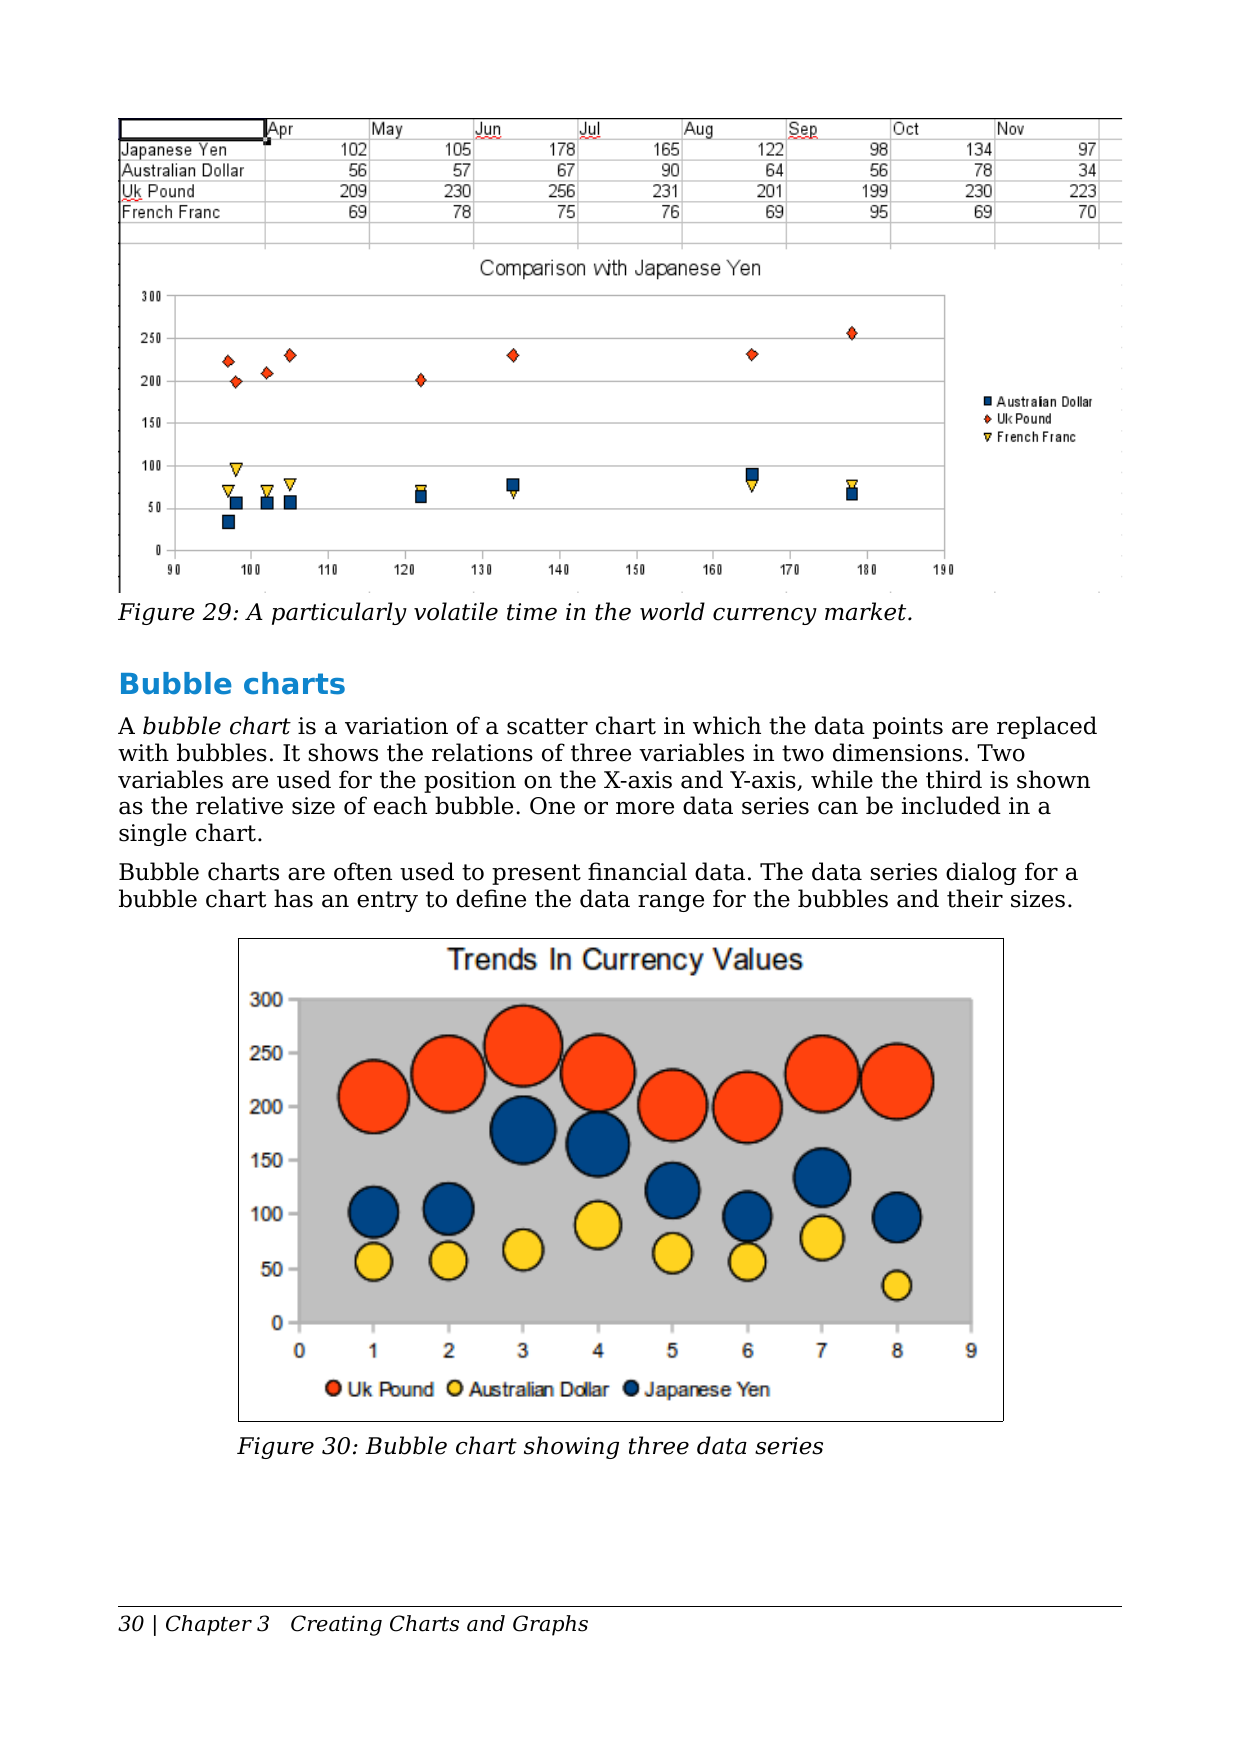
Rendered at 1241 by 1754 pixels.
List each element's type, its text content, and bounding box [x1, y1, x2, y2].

text Figure 29: A particularly volatile time in the world currency market. [118, 599, 1122, 625]
picture [118, 118, 1123, 593]
text Bubble charts are often used to present financial data. The data series dialog for a bubble chart has an entry to define the data range for the bubbles and their sizes. [118, 859, 1122, 913]
subtitle Bubble charts [118, 667, 1122, 701]
picture [239, 939, 1003, 1421]
text A bubble chart is a variation of a scatter chart in which the data points are replaced with bubbles. It shows the relations of three variables in two dimensions. Two variables are used for the position on the X-axis and Y-axis, while the third is shown as the relative size of each bubble. One or more data series can be included in a single chart. [118, 713, 1122, 847]
text Figure 30: Bubble chart showing three data series [237, 1433, 1003, 1460]
